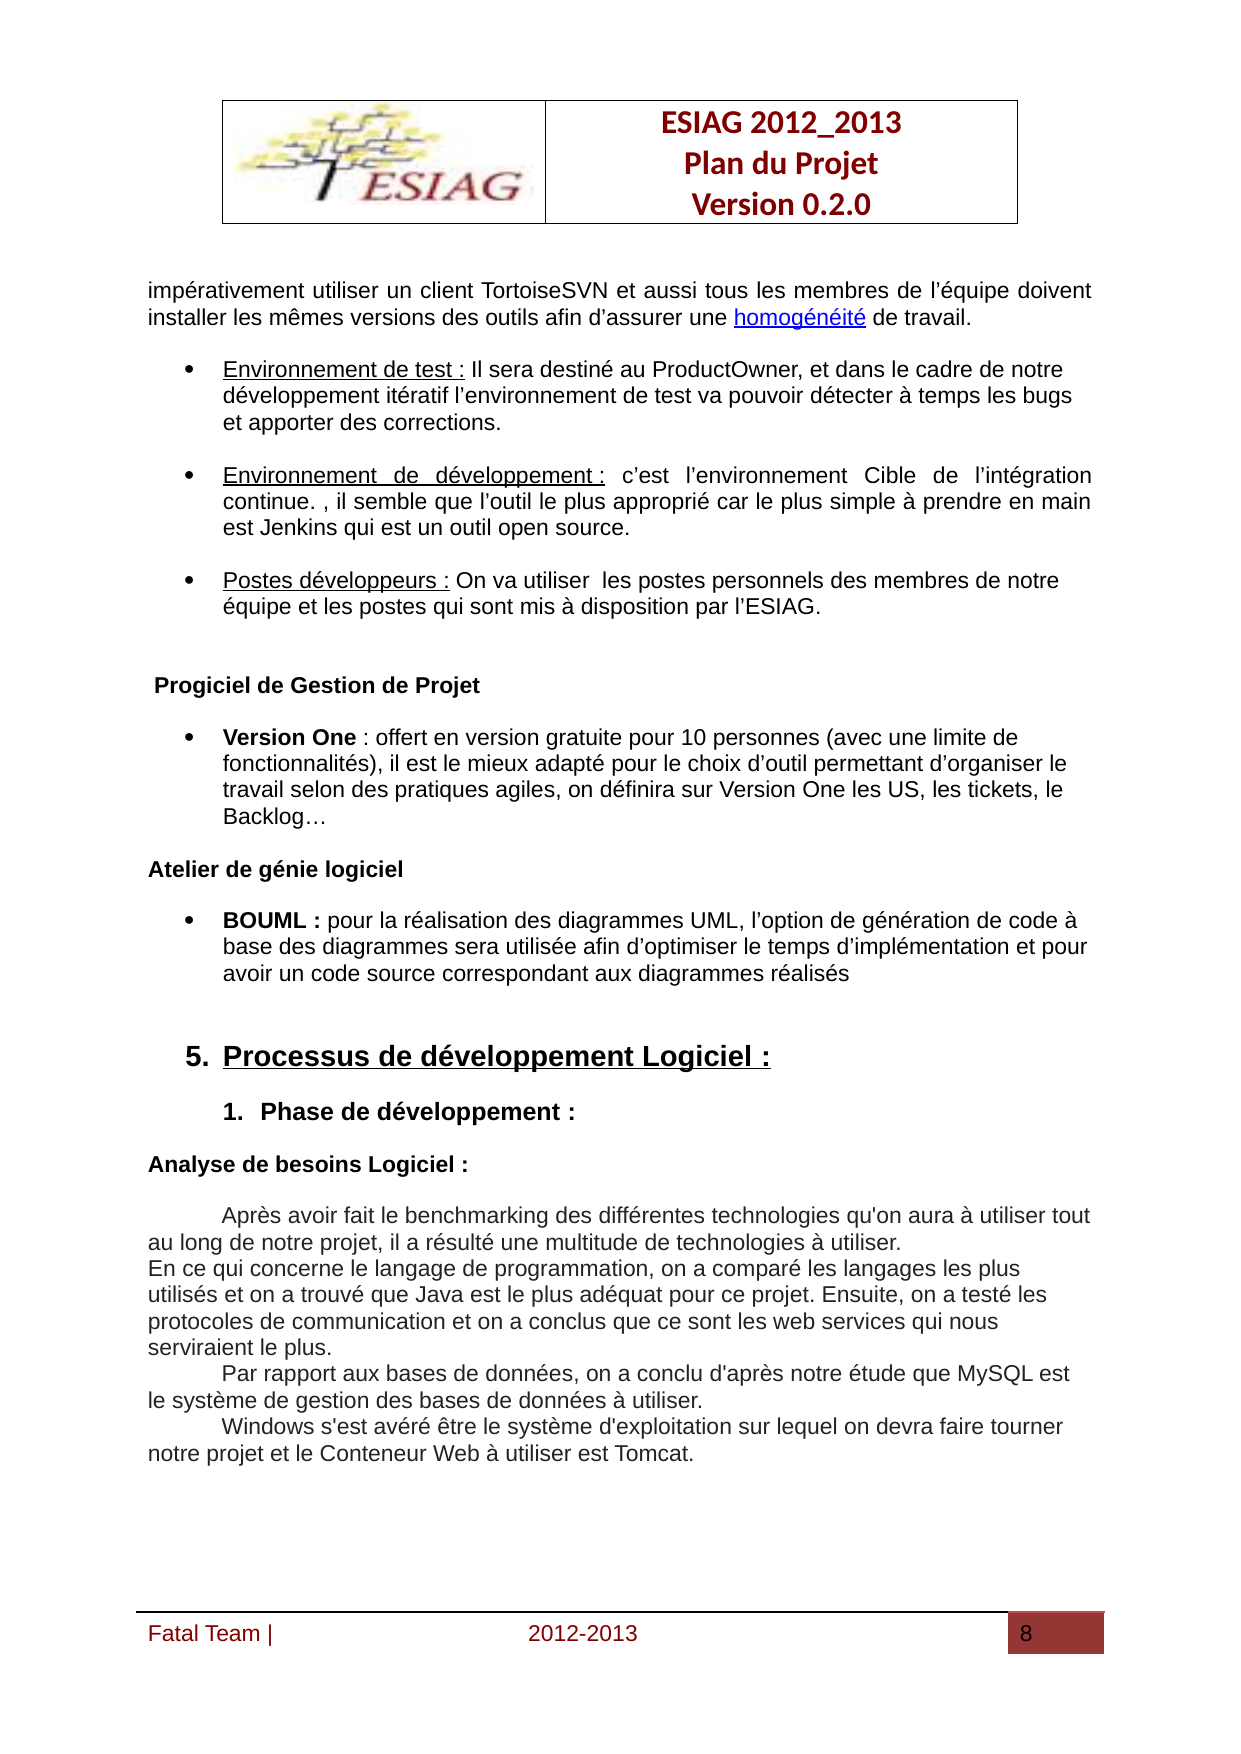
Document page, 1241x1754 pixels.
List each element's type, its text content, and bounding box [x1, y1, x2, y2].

subtitle Progiciel de Gestion de Projet [148, 672, 1092, 699]
subtitle Phase de développement : [223, 1097, 1092, 1126]
subtitle Atelier de génie logiciel [148, 856, 1092, 882]
text Windows s'est avéré être le système d'exploitation sur lequel on devra faire tourner notre projet et le Conteneur Web à utiliser est Tomcat. [148, 1413, 1092, 1466]
subtitle Analyse de besoins Logiciel : [148, 1151, 1092, 1177]
picture [234, 101, 534, 205]
list Environnement de développement : c’est l’environnement Cible de l’intégration continue. , il semble que l’outil le plus approprié car le plus simple à prendre en main est Jenkins qui est un outil open source. [185, 462, 1092, 541]
text Par rapport aux bases de données, on a conclu d'après notre étude que MySQL est le système de gestion des bases de données à utiliser. [148, 1360, 1092, 1413]
list Version One : offert en version gratuite pour 10 personnes (avec une limite de fonctionnalités), il est le mieux adapté pour le choix d’outil permettant d’organiser le travail selon des pratiques agiles, on définira sur Version One les US, les tickets, le Backlog… [185, 724, 1092, 829]
subtitle Processus de développement Logiciel : [185, 1039, 1092, 1072]
text Après avoir fait le benchmarking des différentes technologies qu'on aura à utiliser tout au long de notre projet, il a résulté une multitude de technologies à utiliser. [148, 1202, 1092, 1255]
list Environnement de test : Il sera destiné au ProductOwner, et dans le cadre de notre développement itératif l’environnement de test va pouvoir détecter à temps les bugs et apporter des corrections. [185, 356, 1092, 435]
list Postes développeurs : On va utiliser les postes personnels des membres de notre équipe et les postes qui sont mis à disposition par l’ESIAG. [185, 567, 1092, 620]
list BOUML : pour la réalisation des diagrammes UML, l’option de génération de code à base des diagrammes sera utilisée afin d’optimiser le temps d’implémentation et pour avoir un code source correspondant aux diagrammes réalisés [185, 907, 1092, 986]
text En ce qui concerne le langage de programmation, on a comparé les langages les plus utilisés et on a trouvé que Java est le plus adéquat pour ce projet. Ensuite, on a testé les protocoles de communication et on a conclus que ce sont les web services qui nous serviraient le plus. [148, 1255, 1092, 1360]
text impérativement utiliser un client TortoiseSVN et aussi tous les membres de l’équipe doivent installer les mêmes versions des outils afin d’assurer une homogénéité de travail. [148, 277, 1092, 330]
